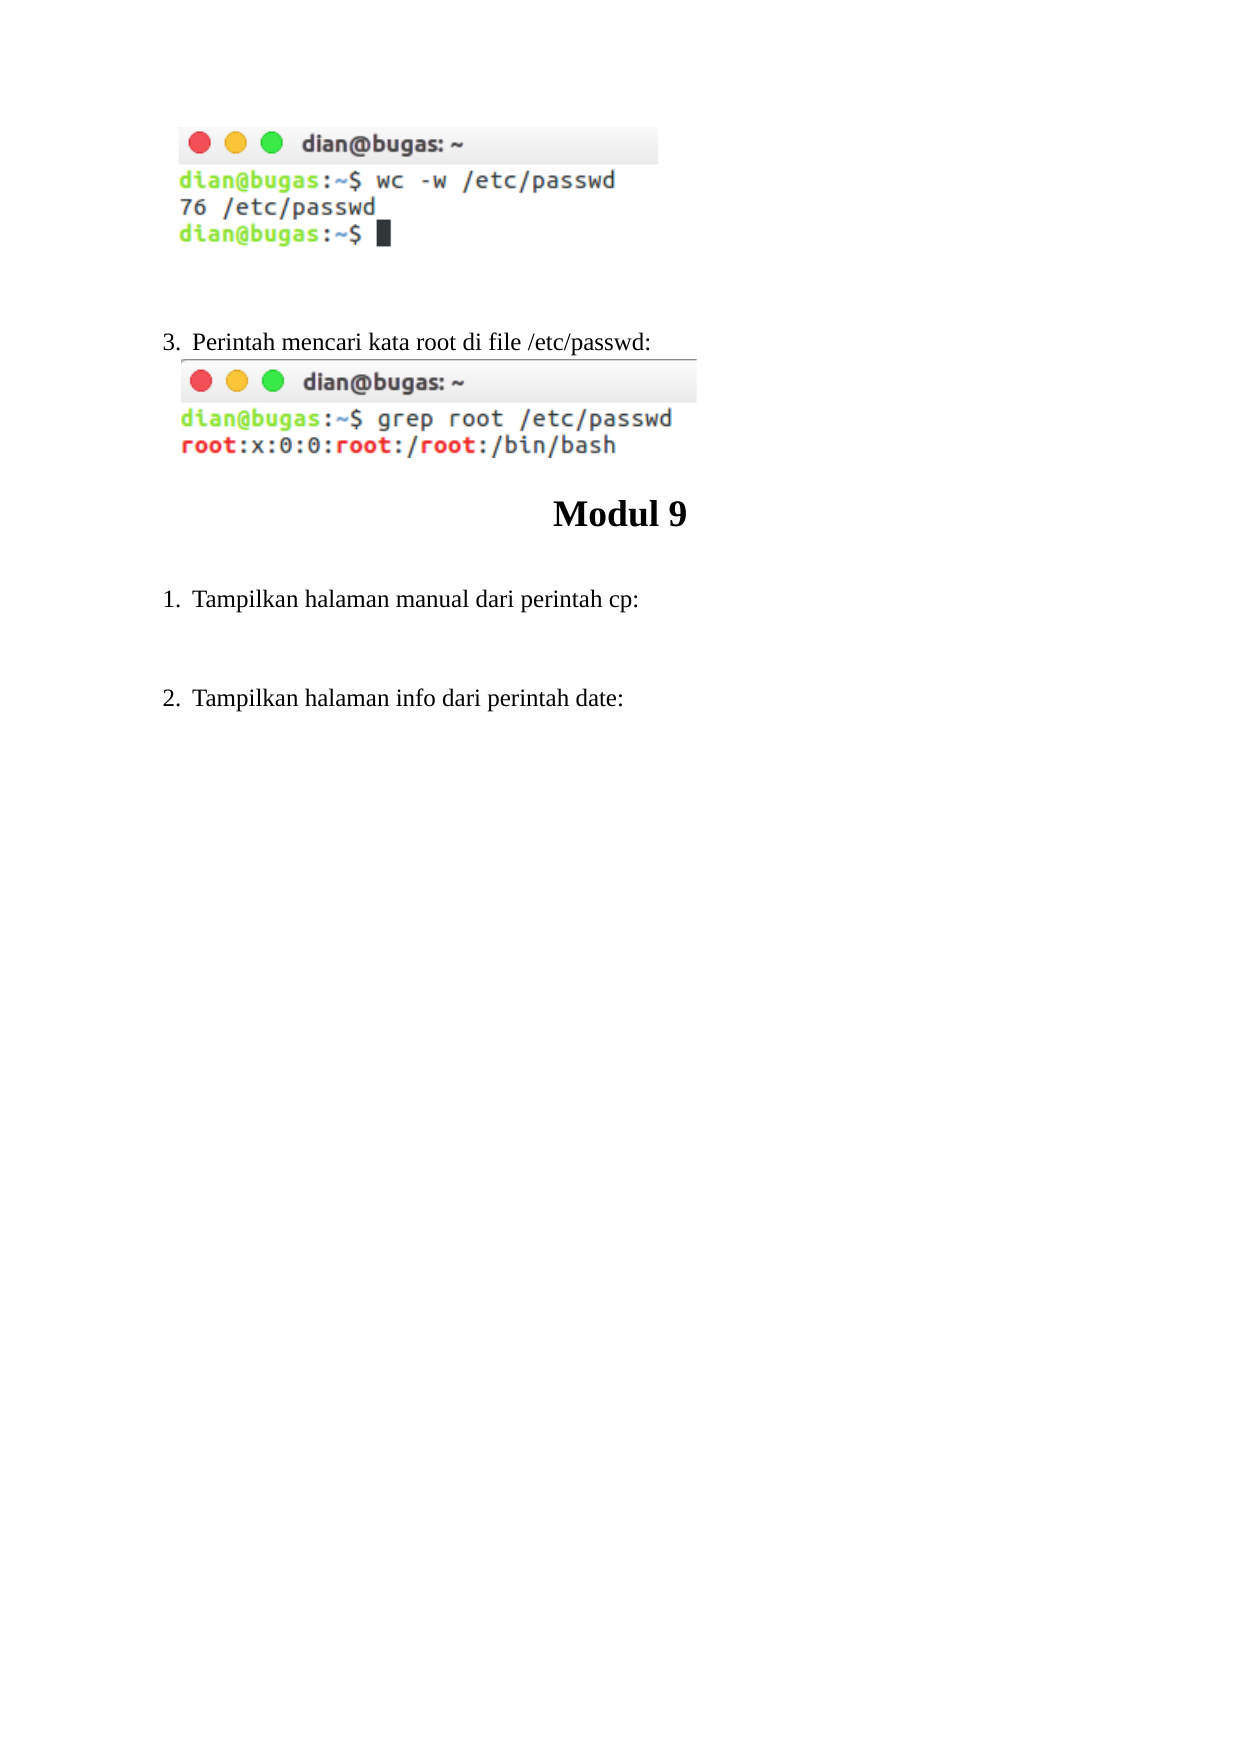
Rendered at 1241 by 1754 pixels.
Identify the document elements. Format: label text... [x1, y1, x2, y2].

list Tampilkan halaman manual dari perintah cp: [162, 584, 1122, 613]
list Perintah mencari kata root di file /etc/passwd: [162, 327, 1122, 355]
picture [178, 127, 659, 286]
picture [181, 359, 697, 458]
list Tampilkan halaman info dari perintah date: [162, 683, 1122, 712]
subtitle Modul 9 [118, 492, 1122, 535]
